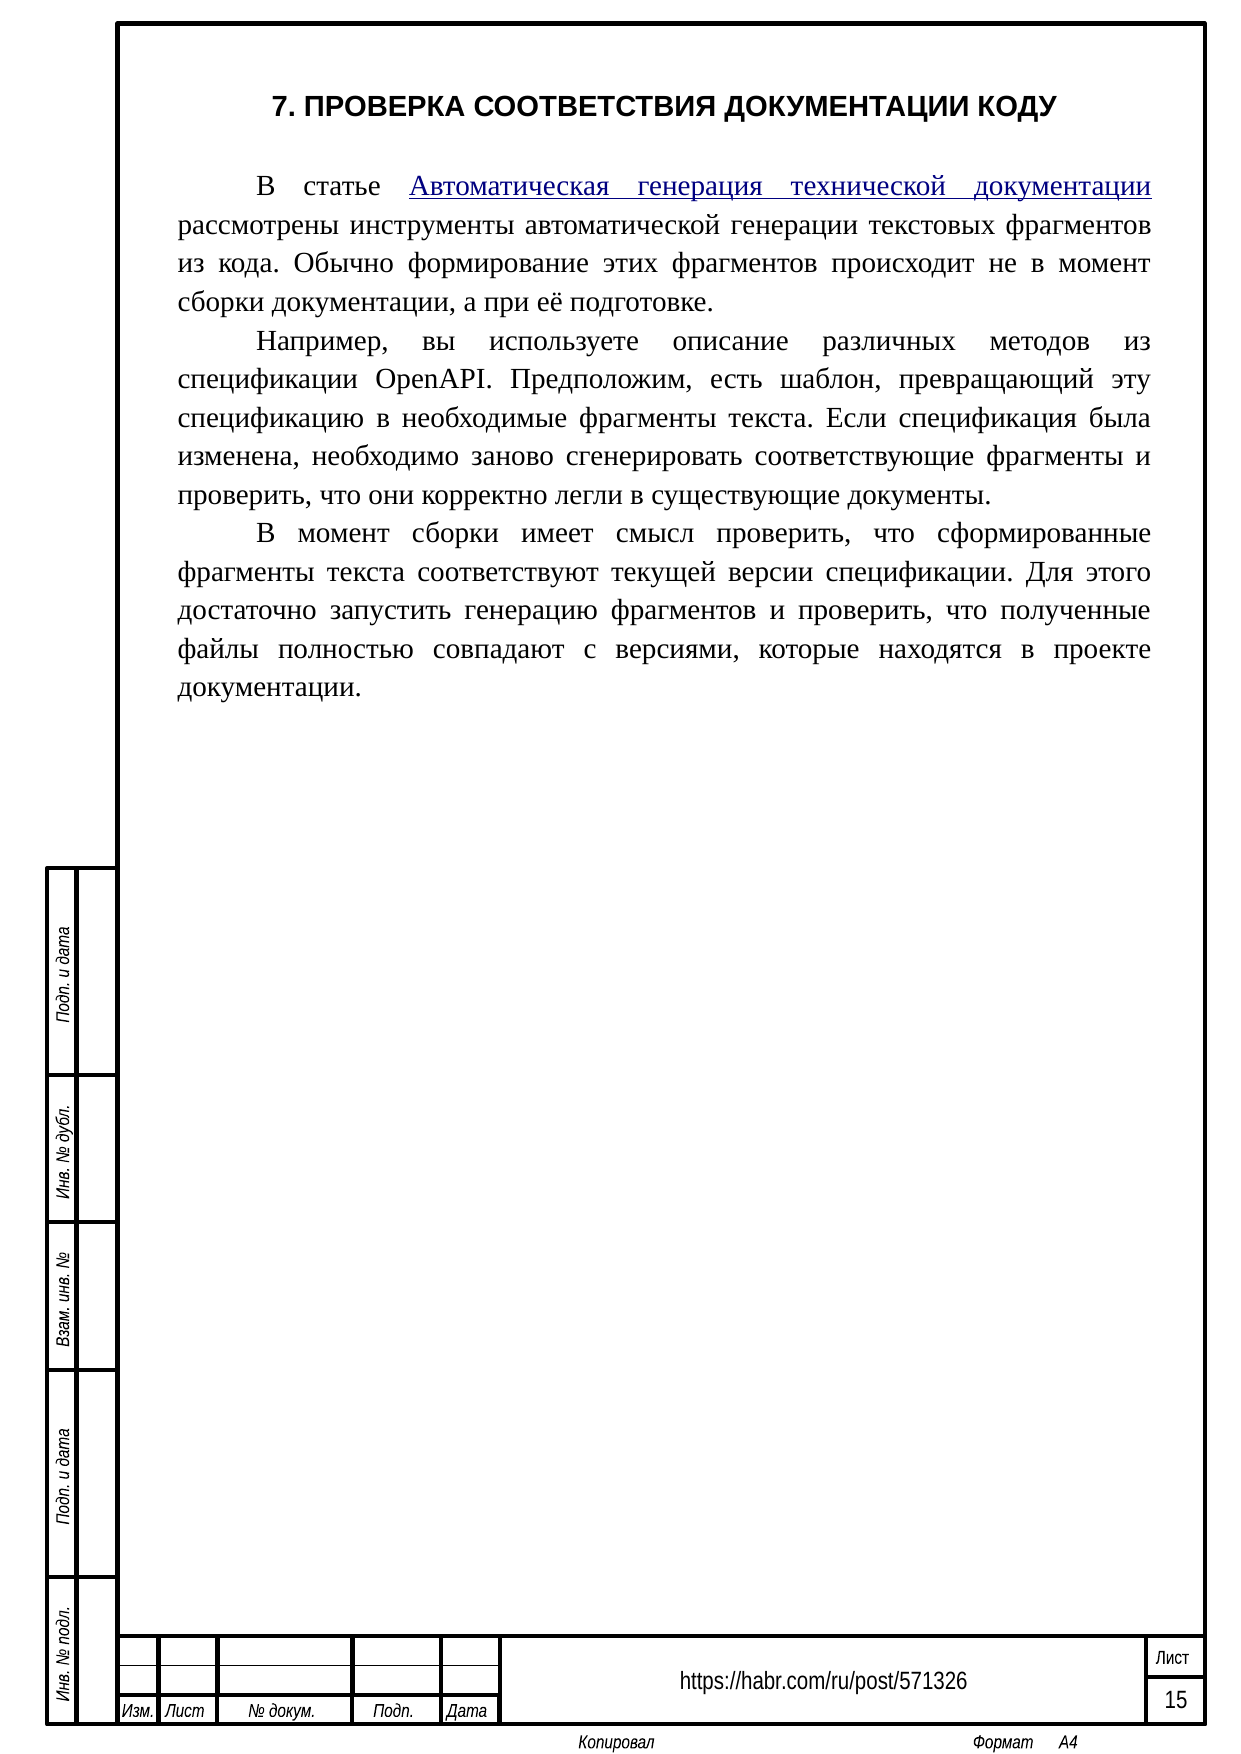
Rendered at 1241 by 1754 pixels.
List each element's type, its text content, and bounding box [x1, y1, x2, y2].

text В статье Автоматическая генерация технической документации рассмотрены инструменты автоматической генерации текстовых фрагментов из кода. Обычно формирование этих фрагментов происходит не в момент сборки документации, а при её подготовке. [177, 168, 1152, 318]
text В момент сборки имеет смысл проверить, что сформированные фрагменты текста соответствуют текущей версии спецификации. Для этого достаточно запустить генерацию фрагментов и проверить, что полученные файлы полностью совпадают с версиями, которые находятся в проекте документации. [177, 515, 1152, 703]
text Например, вы используете описание различных методов из спецификации OpenAPI. Предположим, есть шаблон, превращающий эту спецификацию в необходимые фрагменты текста. Если спецификация была изменена, необходимо заново сгенерировать соответствующие фрагменты и проверить, что они корректно легли в существующие документы. [177, 323, 1152, 510]
subtitle 7. Проверка соответствия документации коду [256, 88, 1073, 122]
